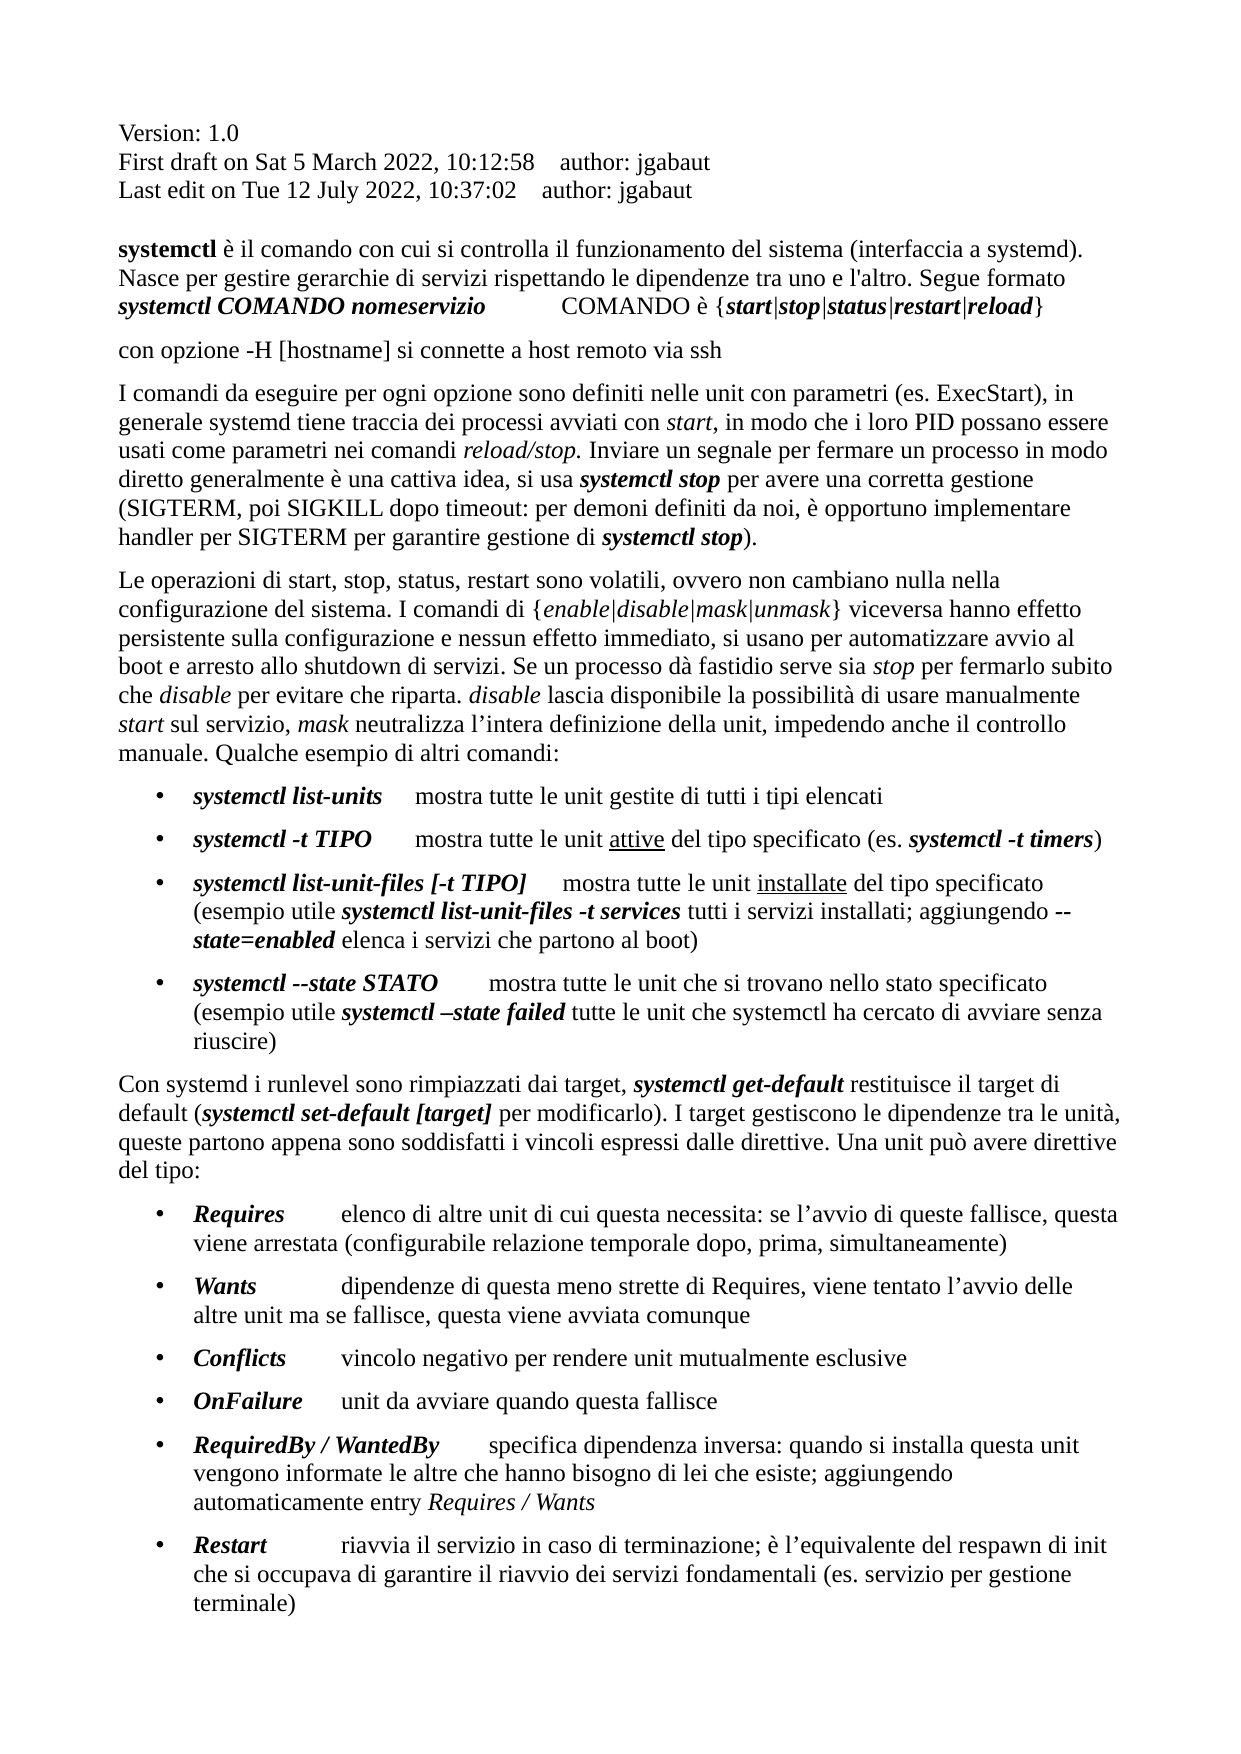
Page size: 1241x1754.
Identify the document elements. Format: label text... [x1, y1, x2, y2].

text Con systemd i runlevel sono rimpiazzati dai target, systemctl get-default restituisce il target di default (systemctl set-default [target] per modificarlo). I target gestiscono le dipendenze tra le unità, queste partono appena sono soddisfatti i vincoli espressi dalle direttive. Una unit può avere direttive del tipo: [118, 1069, 1122, 1184]
list systemctl list-unit-files [-t TIPO] mostra tutte le unit installate del tipo specificato (esempio utile systemctl list-unit-files -t services tutti i servizi installati; aggiungendo --state=enabled elenca i servizi che partono al boot) [156, 868, 1122, 954]
text I comandi da eseguire per ogni opzione sono definiti nelle unit con parametri (es. ExecStart), in generale systemd tiene traccia dei processi avviati con start, in modo che i loro PID possano essere usati come parametri nei comandi reload/stop. Inviare un segnale per fermare un processo in modo diretto generalmente è una cattiva idea, si usa systemctl stop per avere una corretta gestione (SIGTERM, poi SIGKILL dopo timeout: per demoni definiti da noi, è opportuno implementare handler per SIGTERM per garantire gestione di systemctl stop). [118, 378, 1122, 551]
list OnFailure unit da avviare quando questa fallisce [156, 1386, 1122, 1415]
list Wants dipendenze di questa meno strette di Requires, viene tentato l’avvio delle altre unit ma se fallisce, questa viene avviata comunque [156, 1271, 1122, 1328]
list Requires elenco di altre unit di cui questa necessita: se l’avvio di queste fallisce, questa viene arrestata (configurabile relazione temporale dopo, prima, simultaneamente) [156, 1199, 1122, 1256]
text systemctl è il comando con cui si controlla il funzionamento del sistema (interfaccia a systemd). Nasce per gestire gerarchie di servizi rispettando le dipendenze tra uno e l'altro. Segue formato systemctl COMANDO nomeservizio COMANDO è {start|stop|status|restart|reload} [118, 234, 1122, 320]
list RequiredBy / WantedBy specifica dipendenza inversa: quando si installa questa unit vengono informate le altre che hanno bisogno di lei che esiste; aggiungendo automaticamente entry Requires / Wants [156, 1430, 1122, 1516]
list Restart riavvia il servizio in caso di terminazione; è l’equivalente del respawn di init che si occupava di garantire il riavvio dei servizi fondamentali (es. servizio per gestione terminale) [156, 1531, 1122, 1617]
list systemctl list-units mostra tutte le unit gestite di tutti i tipi elencati [156, 781, 1122, 810]
list Conflicts vincolo negativo per rendere unit mutualmente esclusive [156, 1343, 1122, 1372]
text Le operazioni di start, stop, status, restart sono volatili, ovvero non cambiano nulla nella configurazione del sistema. I comandi di {enable|disable|mask|unmask} viceversa hanno effetto persistente sulla configurazione e nessun effetto immediato, si usano per automatizzare avvio al boot e arresto allo shutdown di servizi. Se un processo dà fastidio serve sia stop per fermarlo subito che disable per evitare che riparta. disable lascia disponibile la possibilità di usare manualmente start sul servizio, mask neutralizza l’intera definizione della unit, impedendo anche il controllo manuale. Qualche esempio di altri comandi: [118, 565, 1122, 766]
text con opzione -H [hostname] si connette a host remoto via ssh [118, 335, 1122, 363]
list systemctl --state STATO mostra tutte le unit che si trovano nello stato specificato (esempio utile systemctl –state failed tutte le unit che systemctl ha cercato di avviare senza riuscire) [156, 968, 1122, 1055]
list systemctl -t TIPO mostra tutte le unit attive del tipo specificato (es. systemctl -t timers) [156, 824, 1122, 853]
